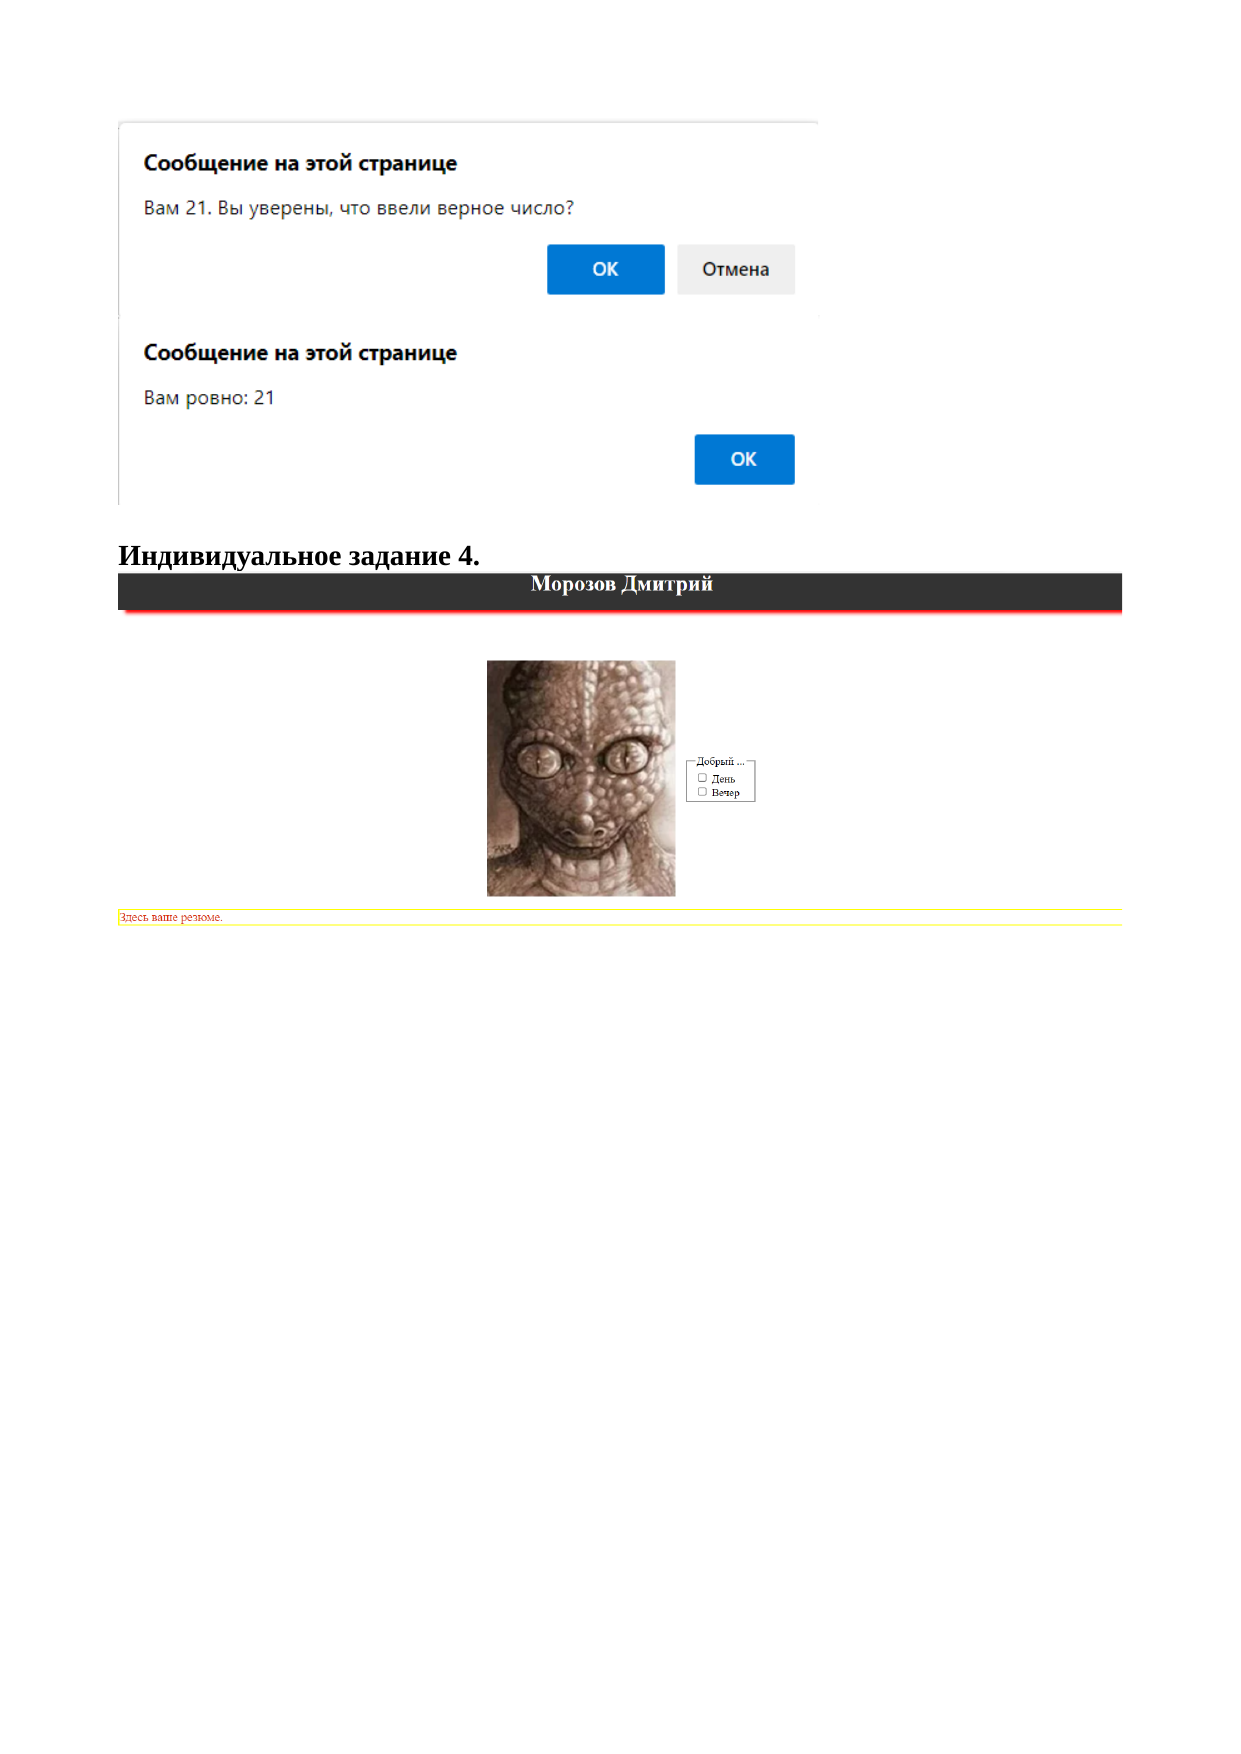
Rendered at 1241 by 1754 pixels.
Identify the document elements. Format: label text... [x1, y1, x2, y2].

picture [118, 571, 1123, 932]
picture [118, 118, 820, 505]
text Индивидуальное задание 4. [118, 538, 1122, 571]
